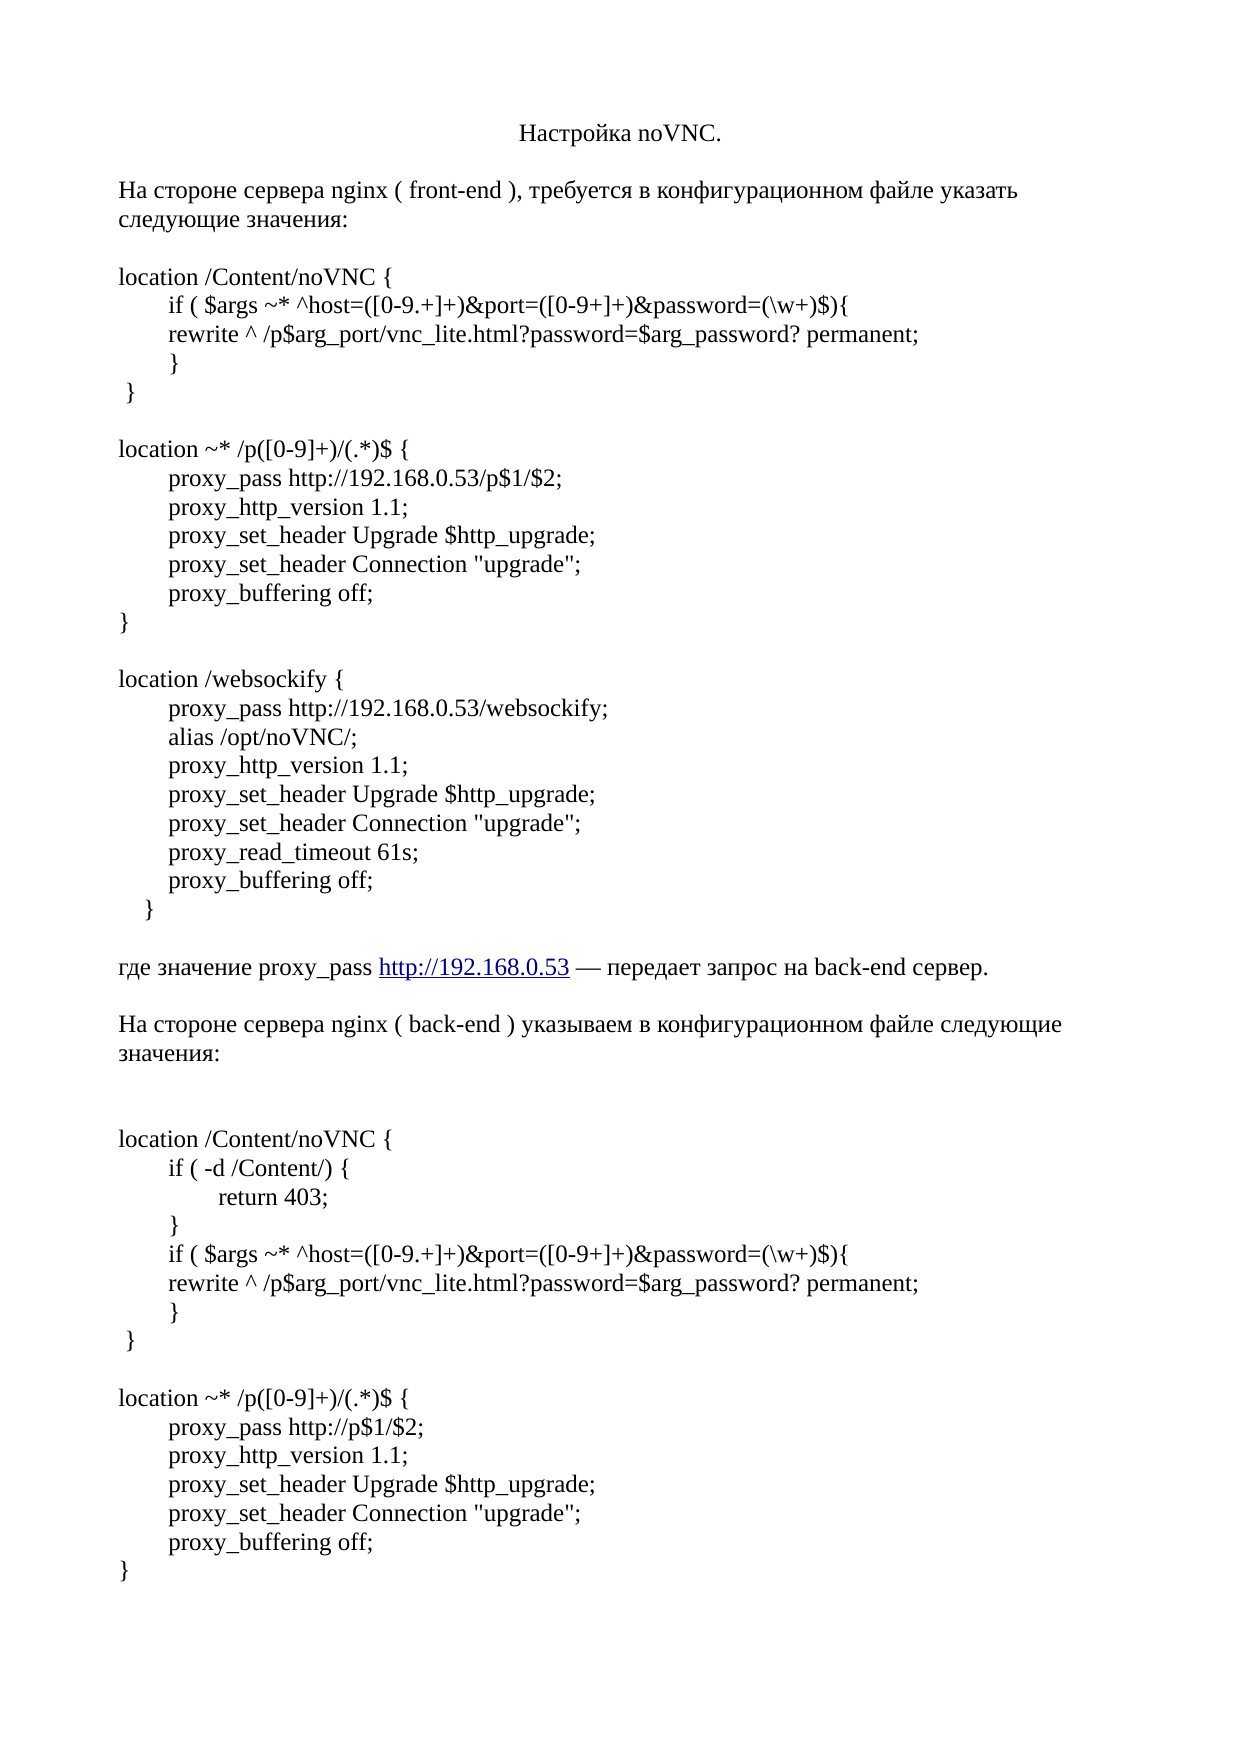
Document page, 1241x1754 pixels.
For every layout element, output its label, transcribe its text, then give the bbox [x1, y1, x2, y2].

text location /Content/noVNC { [118, 262, 1122, 291]
text proxy_set_header Connection "upgrade"; [118, 549, 1122, 578]
text location ~* /p([0-9]+)/(.*)$ { [118, 1383, 1122, 1412]
text } [118, 894, 1122, 923]
text proxy_read_timeout 61s; [118, 837, 1122, 866]
text proxy_buffering off; [118, 866, 1122, 894]
text } [118, 1211, 1122, 1239]
text proxy_buffering off; [118, 1527, 1122, 1556]
text } [118, 1297, 1122, 1326]
text proxy_http_version 1.1; [118, 1441, 1122, 1469]
text Настройка noVNC. [118, 118, 1122, 147]
text proxy_http_version 1.1; [118, 492, 1122, 521]
text proxy_set_header Connection "upgrade"; [118, 808, 1122, 837]
text proxy_set_header Upgrade $http_upgrade; [118, 1469, 1122, 1498]
text } [118, 1556, 1122, 1584]
text if ( -d /Content/) { [118, 1153, 1122, 1182]
text if ( $args ~* ^host=([0-9.+]+)&port=([0-9+]+)&password=(\w+)$){ [118, 1239, 1122, 1268]
text На стороне сервера nginx ( back-end ) указываем в конфигурационном файле следующие значения: [118, 1009, 1122, 1096]
text rewrite ^ /p$arg_port/vnc_lite.html?password=$arg_password? permanent; [118, 319, 1122, 348]
text proxy_pass http://p$1/$2; [118, 1412, 1122, 1441]
text где значение proxy_pass http://192.168.0.53 — передает запрос на back-end сервер. [118, 952, 1122, 981]
text } [118, 348, 1122, 377]
text proxy_buffering off; [118, 578, 1122, 607]
text } [118, 607, 1122, 636]
text proxy_pass http://192.168.0.53/p$1/$2; [118, 463, 1122, 492]
text location /Content/noVNC { [118, 1124, 1122, 1153]
text location ~* /p([0-9]+)/(.*)$ { [118, 434, 1122, 463]
text if ( $args ~* ^host=([0-9.+]+)&port=([0-9+]+)&password=(\w+)$){ [118, 291, 1122, 319]
text location /websockify { [118, 664, 1122, 693]
text proxy_pass http://192.168.0.53/websockify; [118, 693, 1122, 722]
text rewrite ^ /p$arg_port/vnc_lite.html?password=$arg_password? permanent; [118, 1268, 1122, 1297]
text } [118, 1326, 1122, 1354]
text proxy_http_version 1.1; [118, 751, 1122, 779]
text alias /opt/noVNC/; [118, 722, 1122, 751]
text proxy_set_header Connection "upgrade"; [118, 1498, 1122, 1527]
text proxy_set_header Upgrade $http_upgrade; [118, 779, 1122, 808]
text } [118, 377, 1122, 406]
text return 403; [118, 1182, 1122, 1211]
text proxy_set_header Upgrade $http_upgrade; [118, 521, 1122, 549]
text На стороне сервера nginx ( front-end ), требуется в конфигурационном файле указать следующие значения: [118, 176, 1122, 233]
